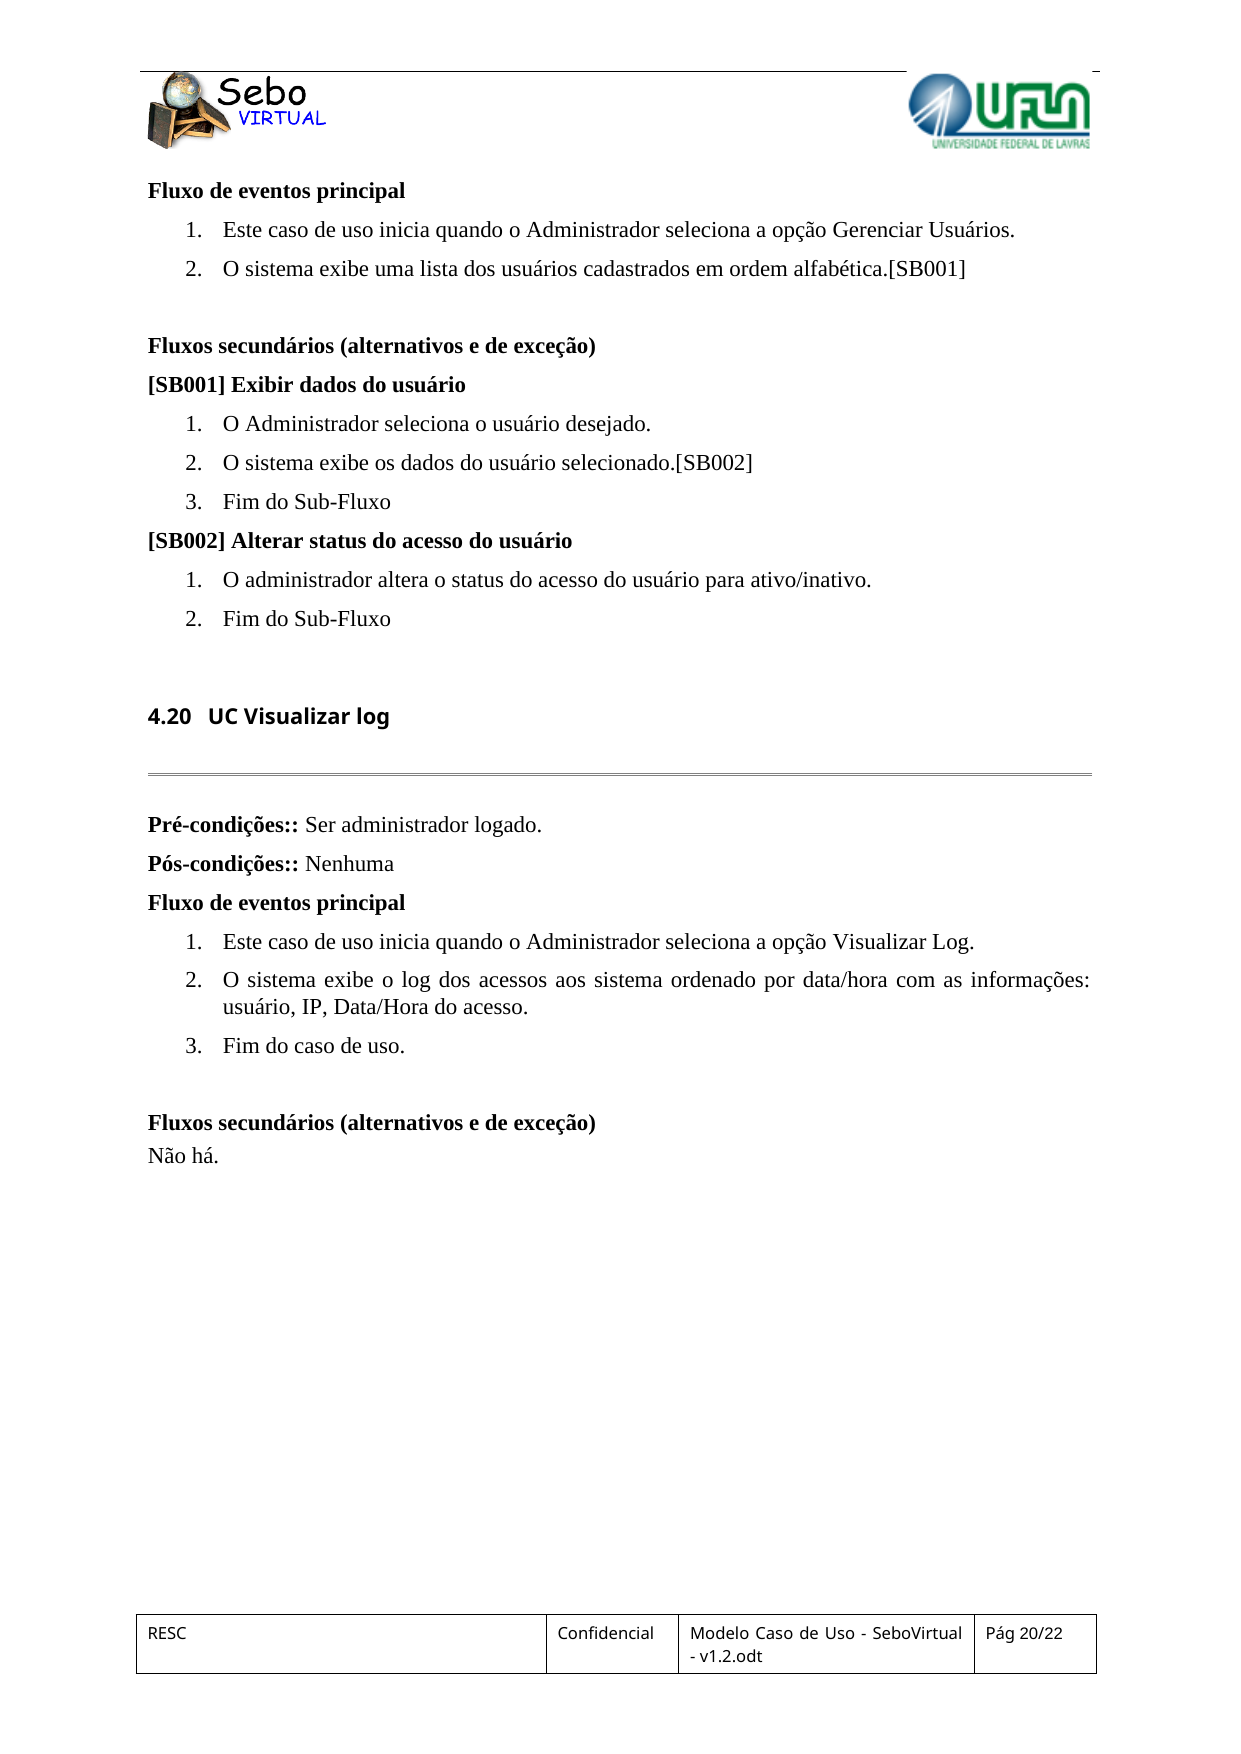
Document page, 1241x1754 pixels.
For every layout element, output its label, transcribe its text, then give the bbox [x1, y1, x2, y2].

text Pré-condições:: Ser administrador logado. [148, 811, 1092, 837]
picture [906, 71, 1093, 152]
list O sistema exibe os dados do usuário selecionado.[SB002] [185, 449, 1092, 476]
list O administrador altera o status do acesso do usuário para ativo/inativo. [185, 566, 1092, 592]
list O sistema exibe o log dos acessos aos sistema ordenado por data/hora com as informações: usuário, IP, Data/Hora do acesso. [185, 967, 1092, 1019]
text Fluxo de eventos principal [148, 177, 1092, 203]
text Fluxo de eventos principal [148, 889, 1092, 915]
list O sistema exibe uma lista dos usuários cadastrados em ordem alfabética.[SB001] [185, 255, 1092, 281]
list Fim do Sub-Fluxo [185, 488, 1092, 514]
text [SB001] Exibir dados do usuário [148, 371, 1092, 398]
text [SB002] Alterar status do acesso do usuário [148, 527, 1092, 553]
list Fim do Sub-Fluxo [185, 604, 1092, 631]
text Fluxos secundários (alternativos e de exceção) [148, 1109, 1092, 1136]
list Este caso de uso inicia quando o Administrador seleciona a opção Visualizar Log. [185, 928, 1092, 954]
list Este caso de uso inicia quando o Administrador seleciona a opção Gerenciar Usuários. [185, 216, 1092, 242]
text Fluxos secundários (alternativos e de exceção) [148, 333, 1092, 359]
text Pós-condições:: Nenhuma [148, 850, 1092, 876]
list Fim do caso de uso. [185, 1032, 1092, 1058]
text Não há. [148, 1142, 1092, 1168]
picture [147, 71, 343, 149]
list O Administrador seleciona o usuário desejado. [185, 410, 1092, 437]
subtitle UC Visualizar log [148, 701, 1092, 731]
